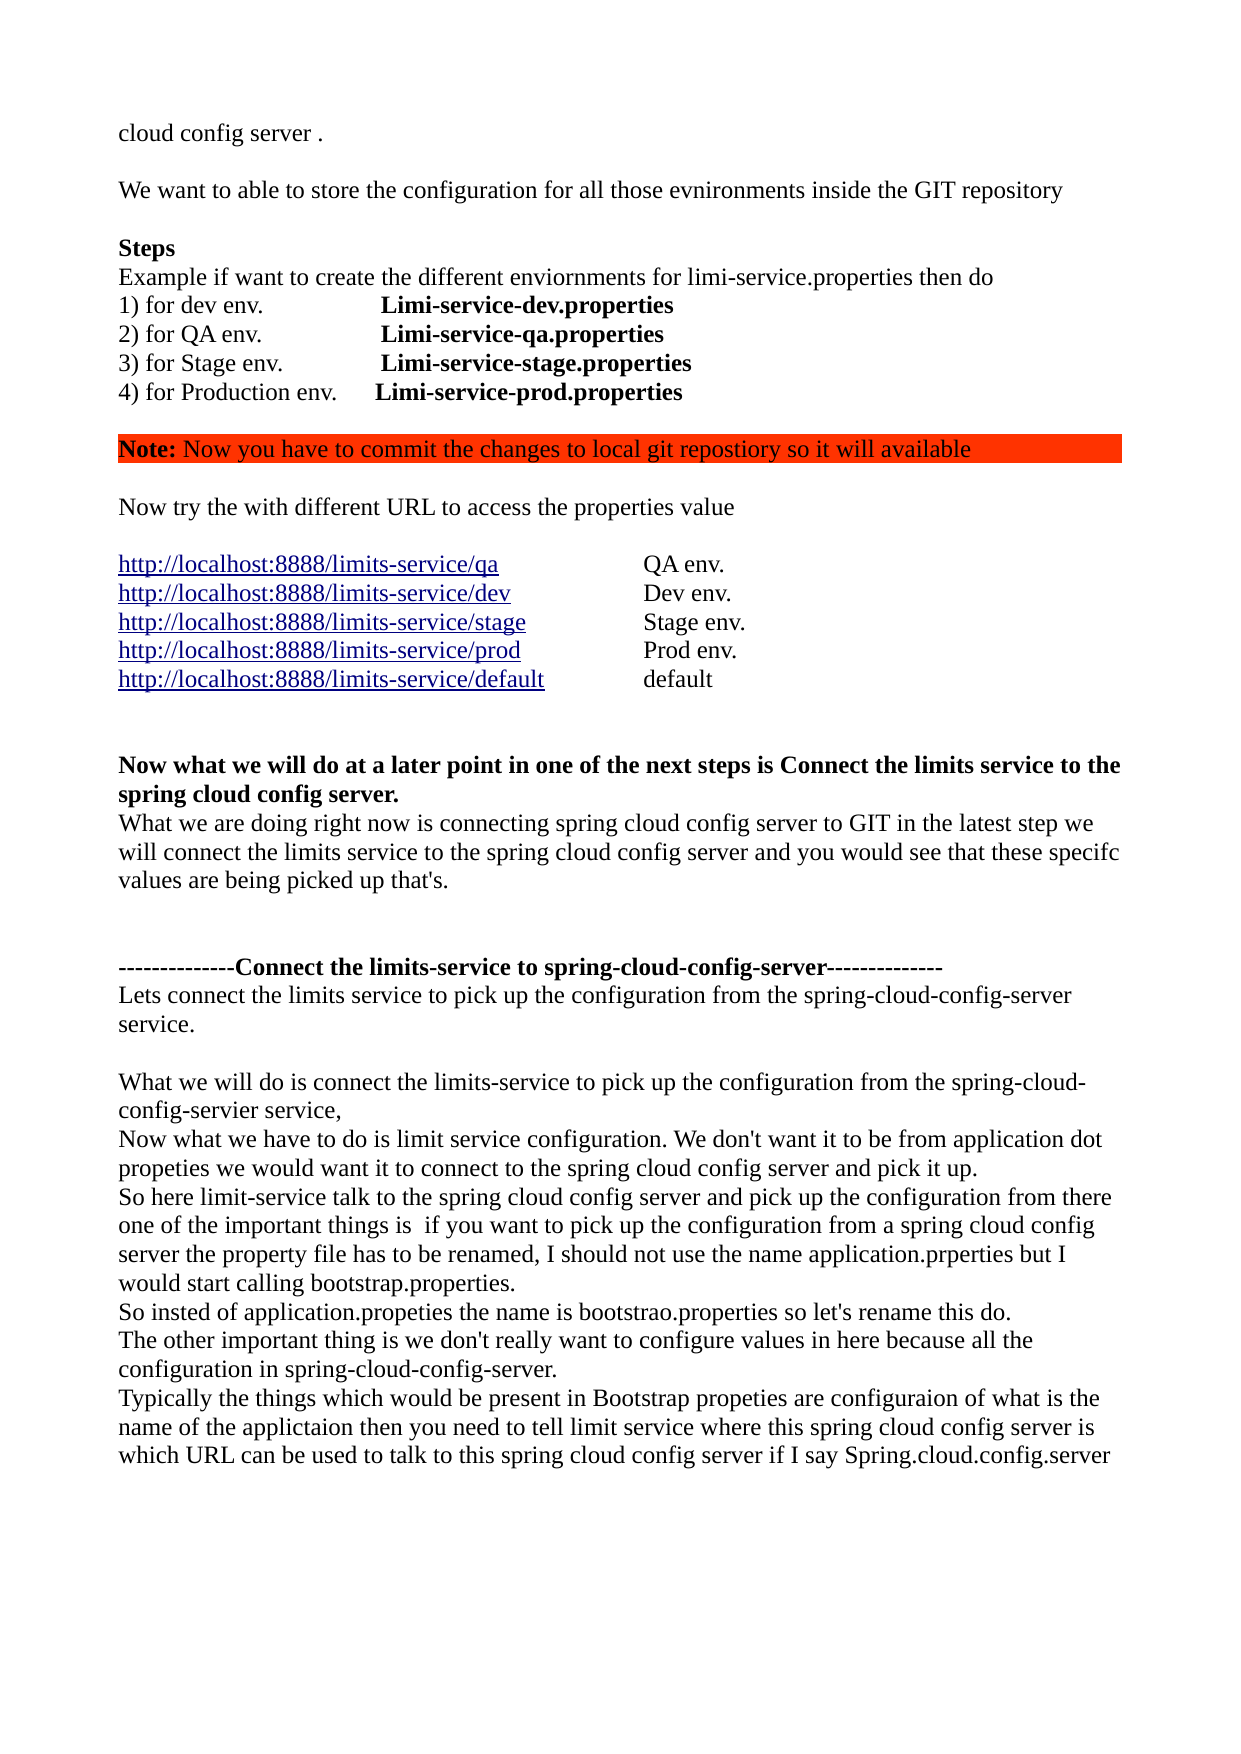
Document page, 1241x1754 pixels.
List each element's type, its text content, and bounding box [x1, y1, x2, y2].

text Now what we have to do is limit service configuration. We don't want it to be from application dot propeties we would want it to connect to the spring cloud config server and pick it up. [118, 1124, 1122, 1182]
text Example if want to create the different enviornments for limi-service.properties then do [118, 262, 1122, 291]
text http://localhost:8888/limits-service/dev Dev env. [118, 578, 1122, 607]
text Lets connect the limits service to pick up the configuration from the spring-cloud-config-server service. [118, 981, 1122, 1038]
text So here limit-service talk to the spring cloud config server and pick up the configuration from there one of the important things is if you want to pick up the configuration from a spring cloud config server the property file has to be renamed, I should not use the name application.prperties but I would start calling bootstrap.properties. [118, 1182, 1122, 1297]
text The other important thing is we don't really want to configure values in here because all the configuration in spring-cloud-config-server. [118, 1326, 1122, 1383]
text Typically the things which would be present in Bootstrap propeties are configuraion of what is the name of the applictaion then you need to tell limit service where this spring cloud config server is which URL can be used to talk to this spring cloud config server if I say Spring.cloud.config.server [118, 1383, 1122, 1469]
text --------------Connect the limits-service to spring-cloud-config-server-------------- [118, 952, 1122, 981]
text 2) for QA env. Limi-service-qa.properties [118, 319, 1122, 348]
text Now what we will do at a later point in one of the next steps is Connect the limits service to the spring cloud config server. [118, 751, 1122, 808]
text So insted of application.propeties the name is bootstrao.properties so let's rename this do. [118, 1297, 1122, 1326]
text 1) for dev env. Limi-service-dev.properties [118, 291, 1122, 319]
text We want to able to store the configuration for all those evnironments inside the GIT repository [118, 176, 1122, 204]
text Now try the with different URL to access the properties value [118, 492, 1122, 521]
text What we are doing right now is connecting spring cloud config server to GIT in the latest step we will connect the limits service to the spring cloud config server and you would see that these specifc values are being picked up that's. [118, 808, 1122, 894]
text http://localhost:8888/limits-service/stage Stage env. [118, 607, 1122, 636]
text cloud config server . [118, 118, 1122, 147]
text Steps [118, 233, 1122, 262]
text Note: Now you have to commit the changes to local git repostiory so it will available [118, 434, 1122, 463]
text http://localhost:8888/limits-service/default default [118, 664, 1122, 693]
text What we will do is connect the limits-service to pick up the configuration from the spring-cloud-config-servier service, [118, 1067, 1122, 1124]
text http://localhost:8888/limits-service/prod Prod env. [118, 636, 1122, 664]
text 4) for Production env. Limi-service-prod.properties [118, 377, 1122, 406]
text http://localhost:8888/limits-service/qa QA env. [118, 549, 1122, 578]
text 3) for Stage env. Limi-service-stage.properties [118, 348, 1122, 377]
